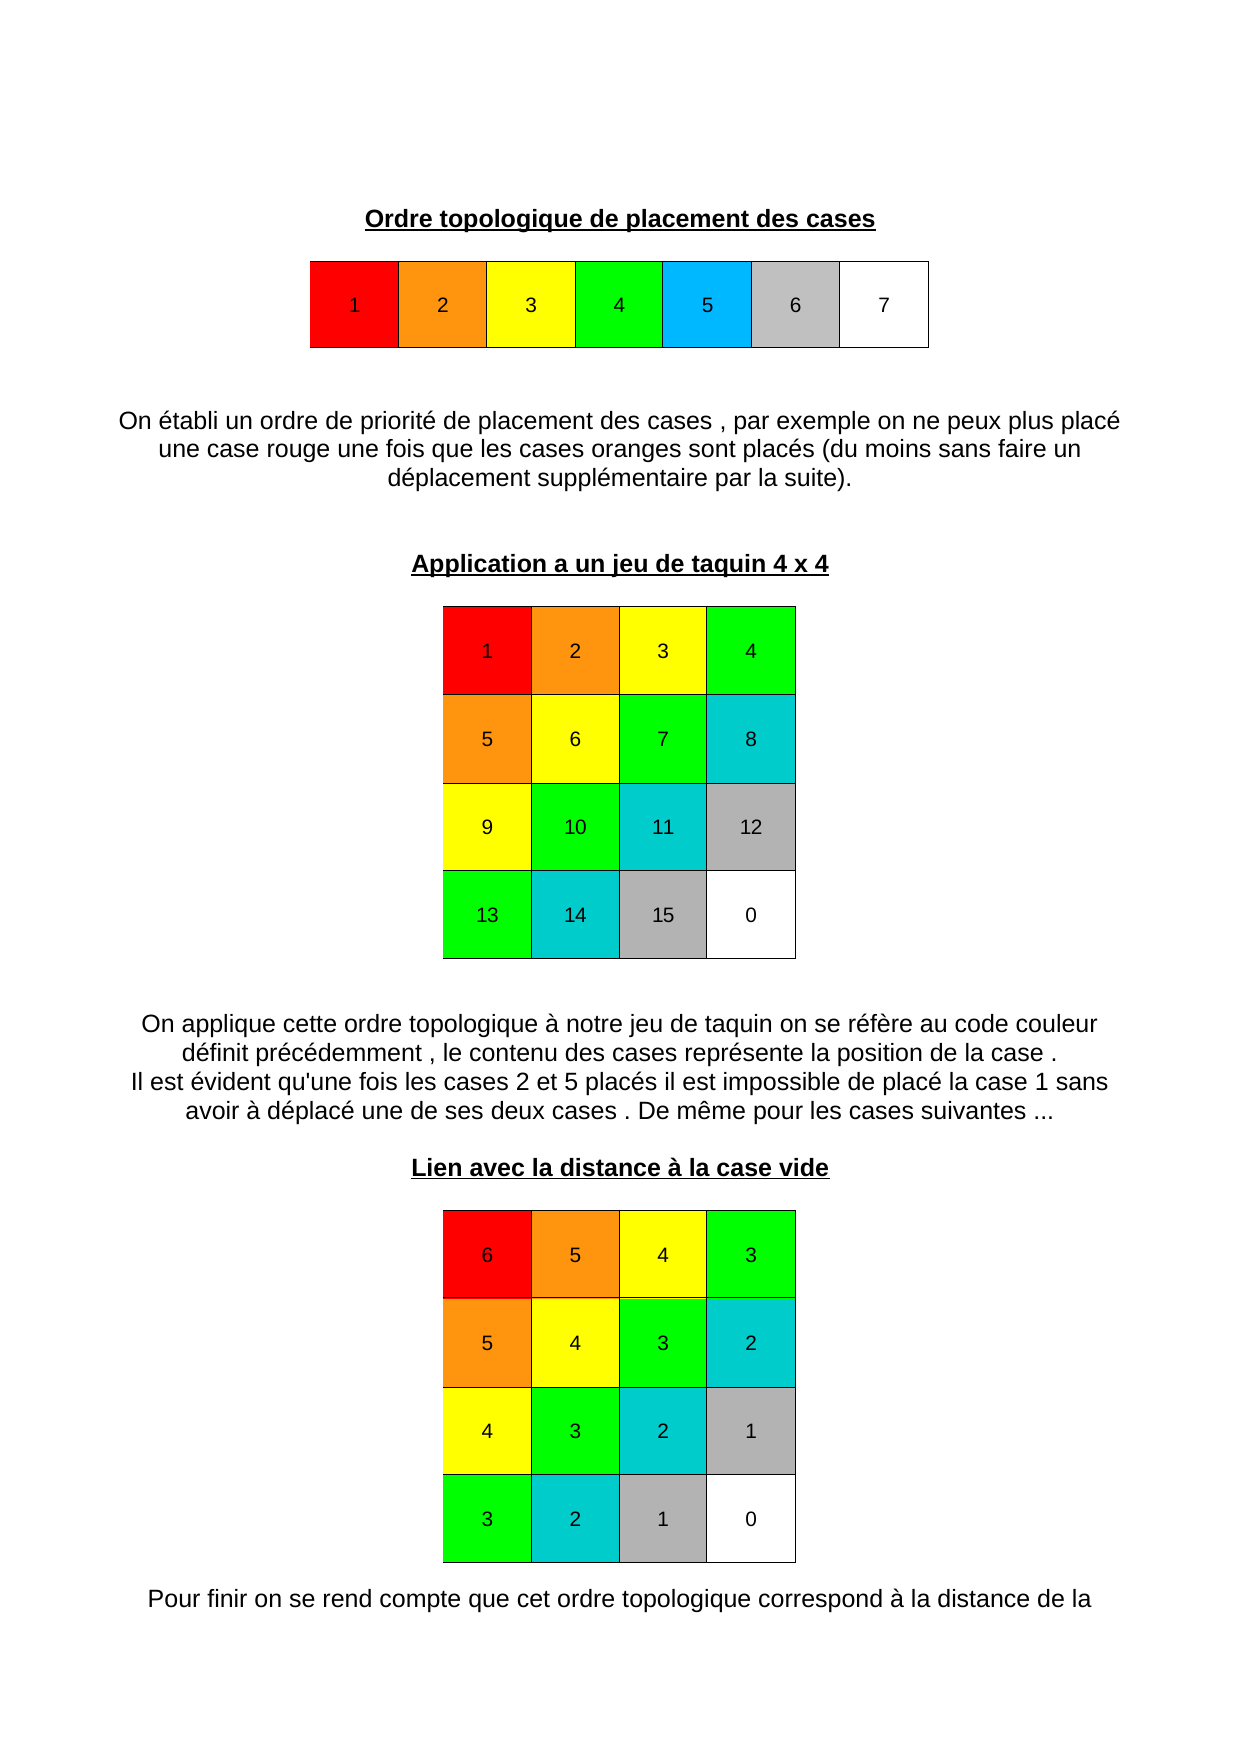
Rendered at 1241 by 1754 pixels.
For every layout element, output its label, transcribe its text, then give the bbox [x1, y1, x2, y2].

text Lien avec la distance à la case vide [118, 1153, 1122, 1182]
text On établi un ordre de priorité de placement des cases , par exemple on ne peux plus placé une case rouge une fois que les cases oranges sont placés (du moins sans faire un déplacement supplémentaire par la suite). [118, 406, 1122, 492]
text Application a un jeu de taquin 4 x 4 [118, 549, 1122, 578]
text On applique cette ordre topologique à notre jeu de taquin on se réfère au code couleur définit précédemment , le contenu des cases représente la position de la case . [118, 1009, 1122, 1067]
text Ordre topologique de placement des cases [118, 204, 1122, 233]
text Il est évident qu'une fois les cases 2 et 5 placés il est impossible de placé la case 1 sans avoir à déplacé une de ses deux cases . De même pour les cases suivantes ... [118, 1067, 1122, 1124]
text Pour finir on se rend compte que cet ordre topologique correspond à la distance de la [118, 1584, 1122, 1613]
